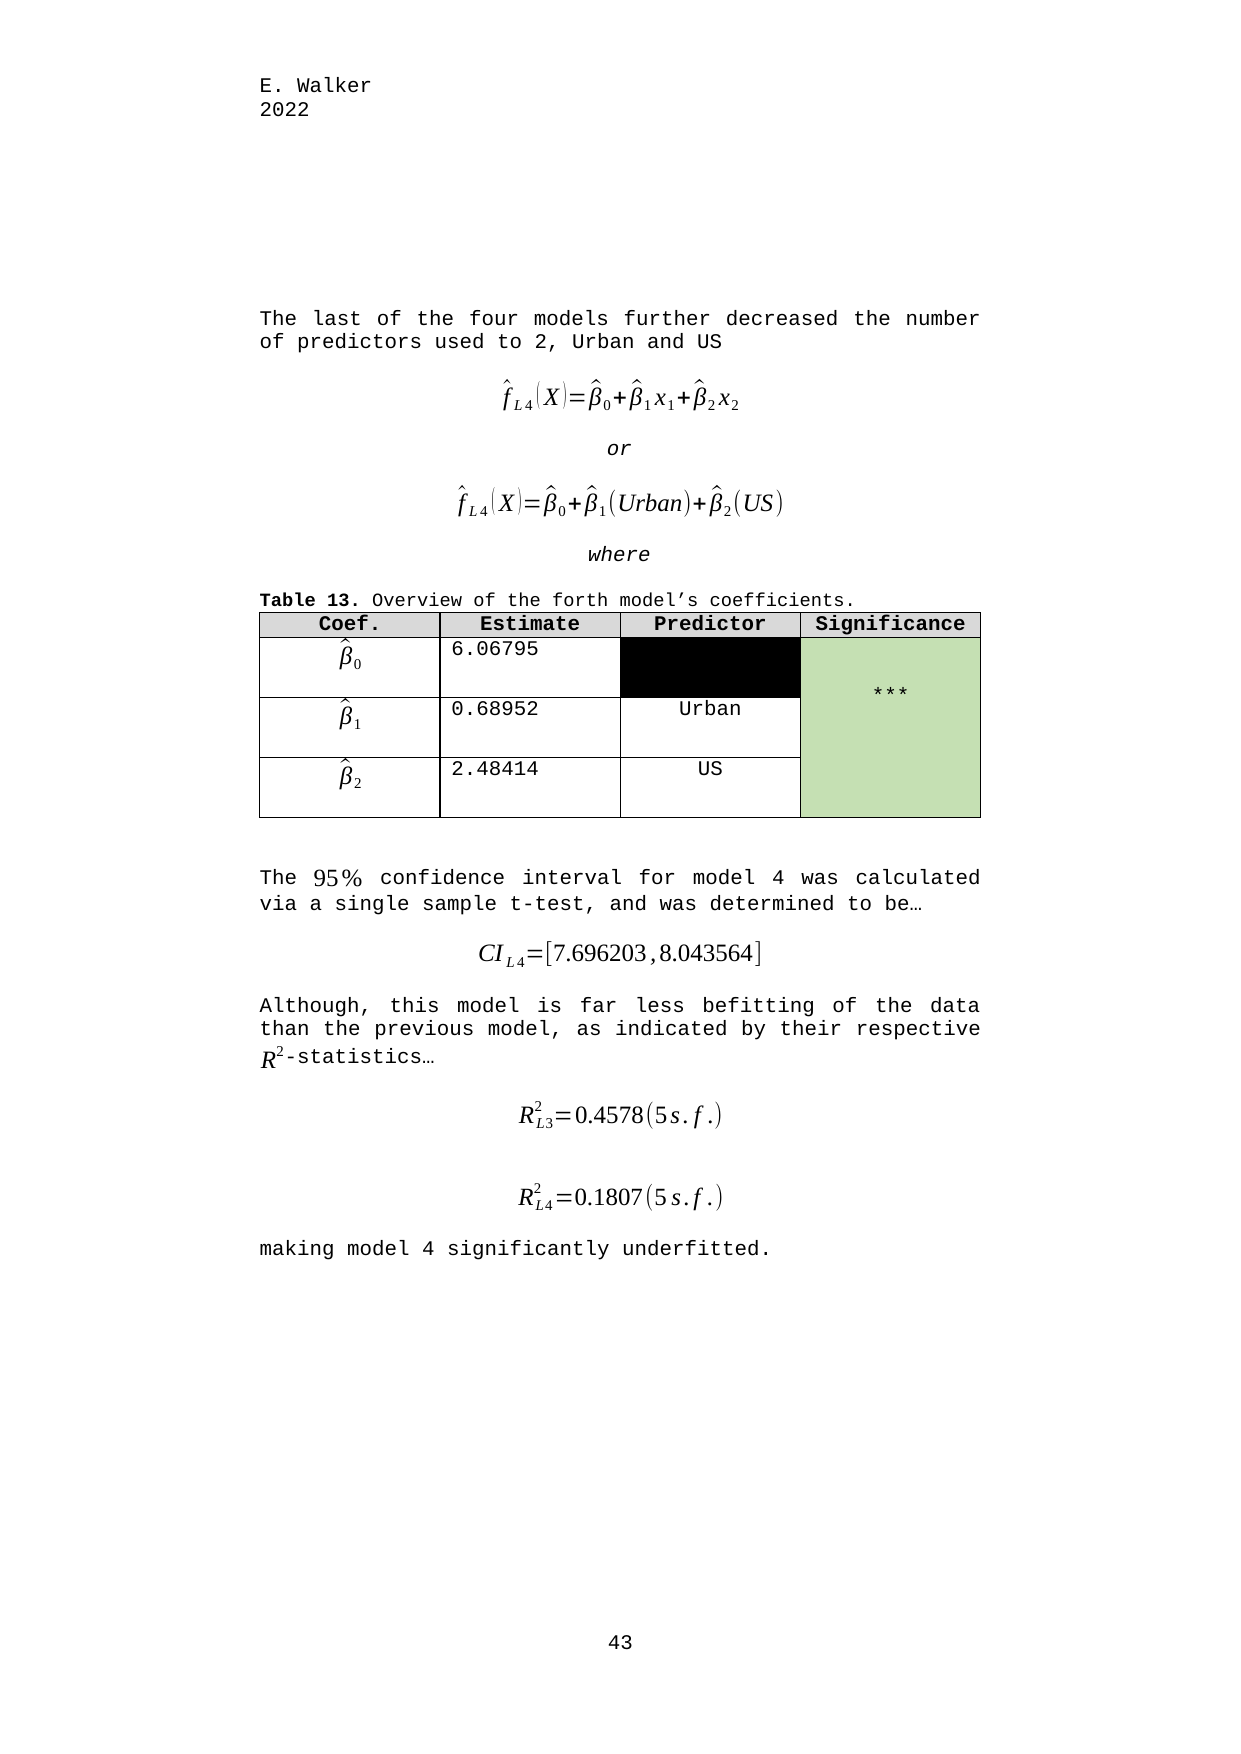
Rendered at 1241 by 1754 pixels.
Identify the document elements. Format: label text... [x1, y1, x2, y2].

text The confidence interval for model 4 was calculated via a single sample t-test, and was determined to be… [259, 865, 981, 916]
text or [259, 437, 981, 461]
table_cell *** [801, 638, 980, 817]
table_cell [260, 638, 439, 697]
table_cell 6.06795 [441, 638, 620, 697]
table_cell Urban [621, 698, 800, 757]
table_header Predictor [621, 613, 800, 637]
table_header Coef. [260, 613, 439, 637]
text The last of the four models further decreased the number of predictors used to 2, Urban and US [259, 308, 981, 355]
table_cell [260, 698, 439, 757]
table_cell [621, 638, 800, 697]
text where [259, 544, 981, 567]
table_cell US [621, 758, 800, 817]
table_cell 0.68952 [441, 698, 620, 757]
table_header Significance [801, 613, 980, 637]
table_header Estimate [441, 613, 620, 637]
text making model 4 significantly underfitted. [259, 1238, 981, 1261]
text Table 13. Overview of the forth model’s coefficients. [259, 591, 981, 612]
table_cell 2.48414 [441, 758, 620, 817]
text Although, this model is far less befitting of the data than the previous model, as indicated by their respective -statistics… [259, 995, 981, 1073]
table_cell [260, 758, 439, 817]
